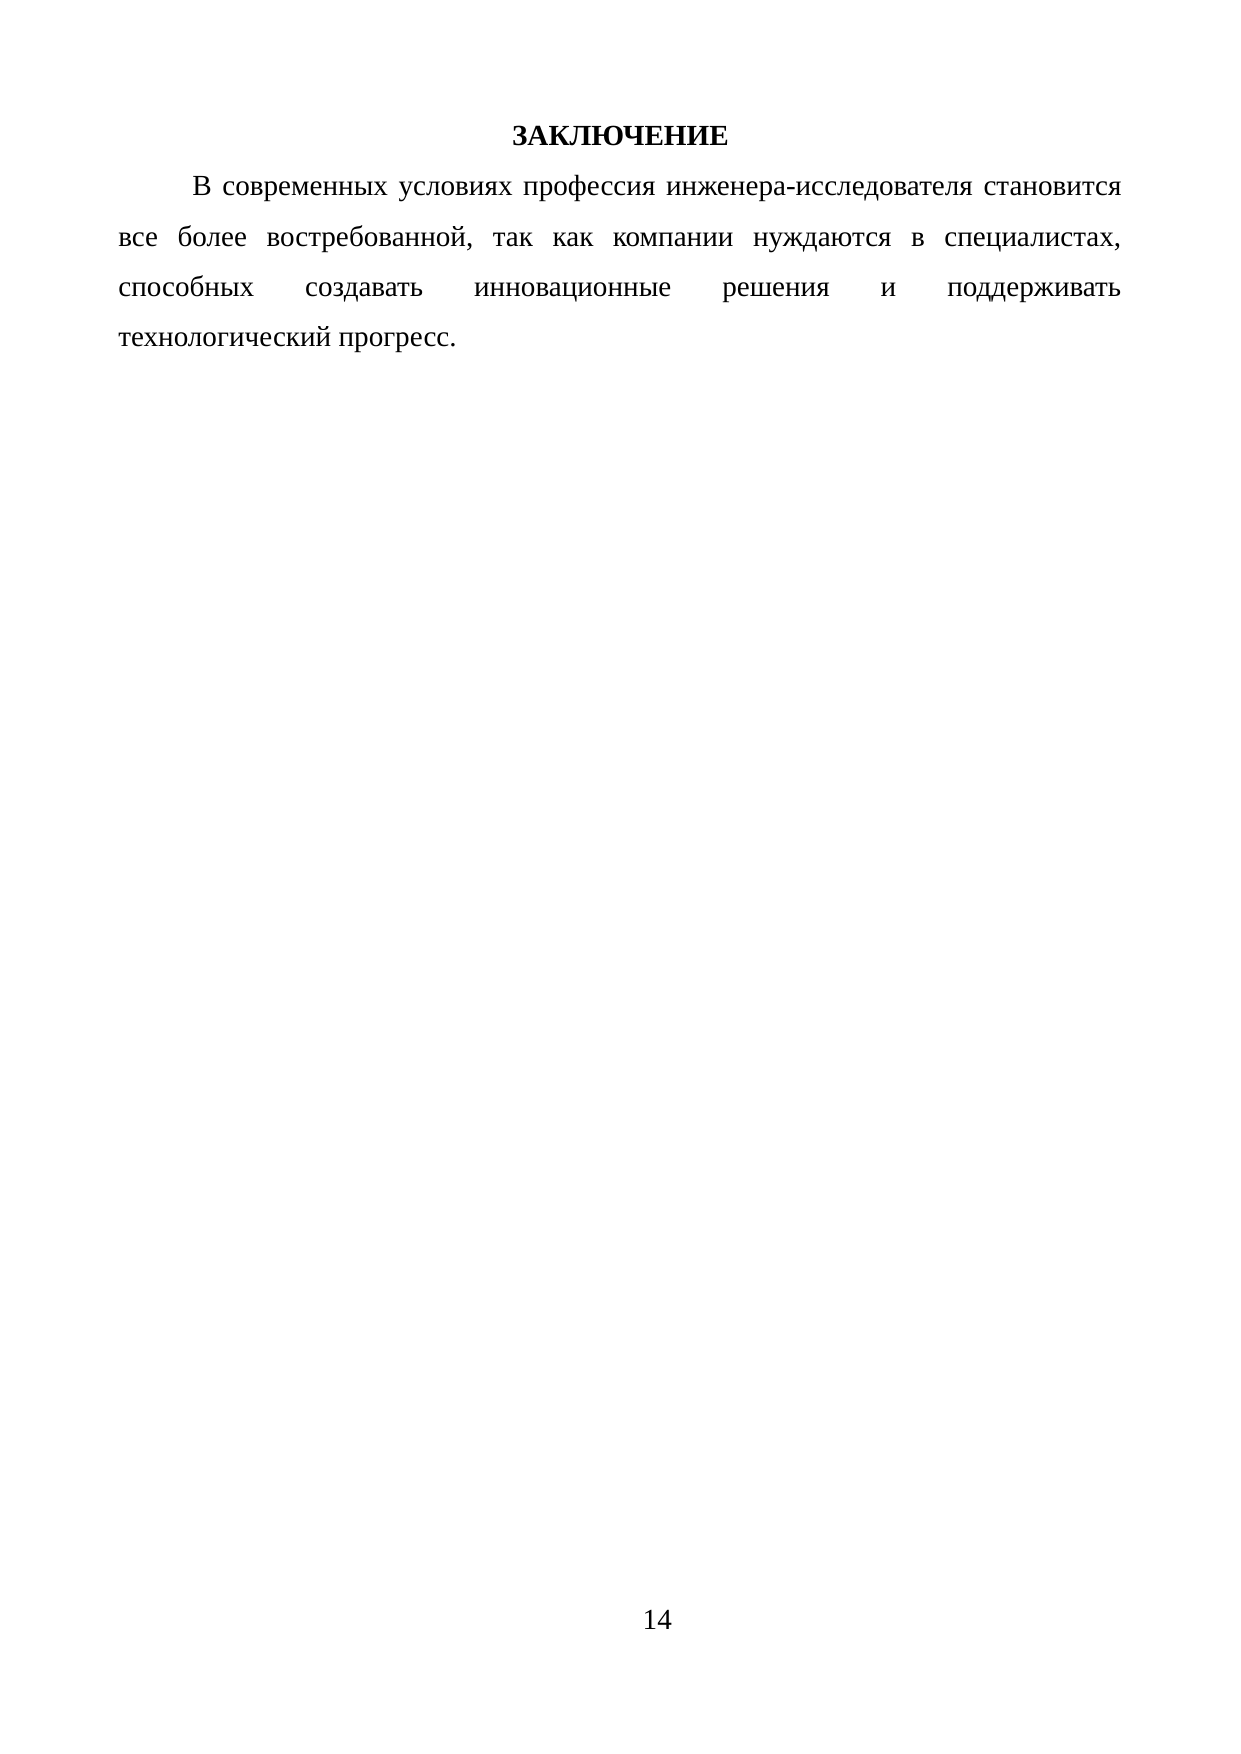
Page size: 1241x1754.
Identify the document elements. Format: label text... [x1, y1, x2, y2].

text В современных условиях профессия инженера-исследователя становится все более востребованной, так как компании нуждаются в специалистах, способных создавать инновационные решения и поддерживать технологический прогресс. [118, 168, 1122, 353]
subtitle ЗАКЛЮЧЕНИЕ [118, 118, 1122, 152]
